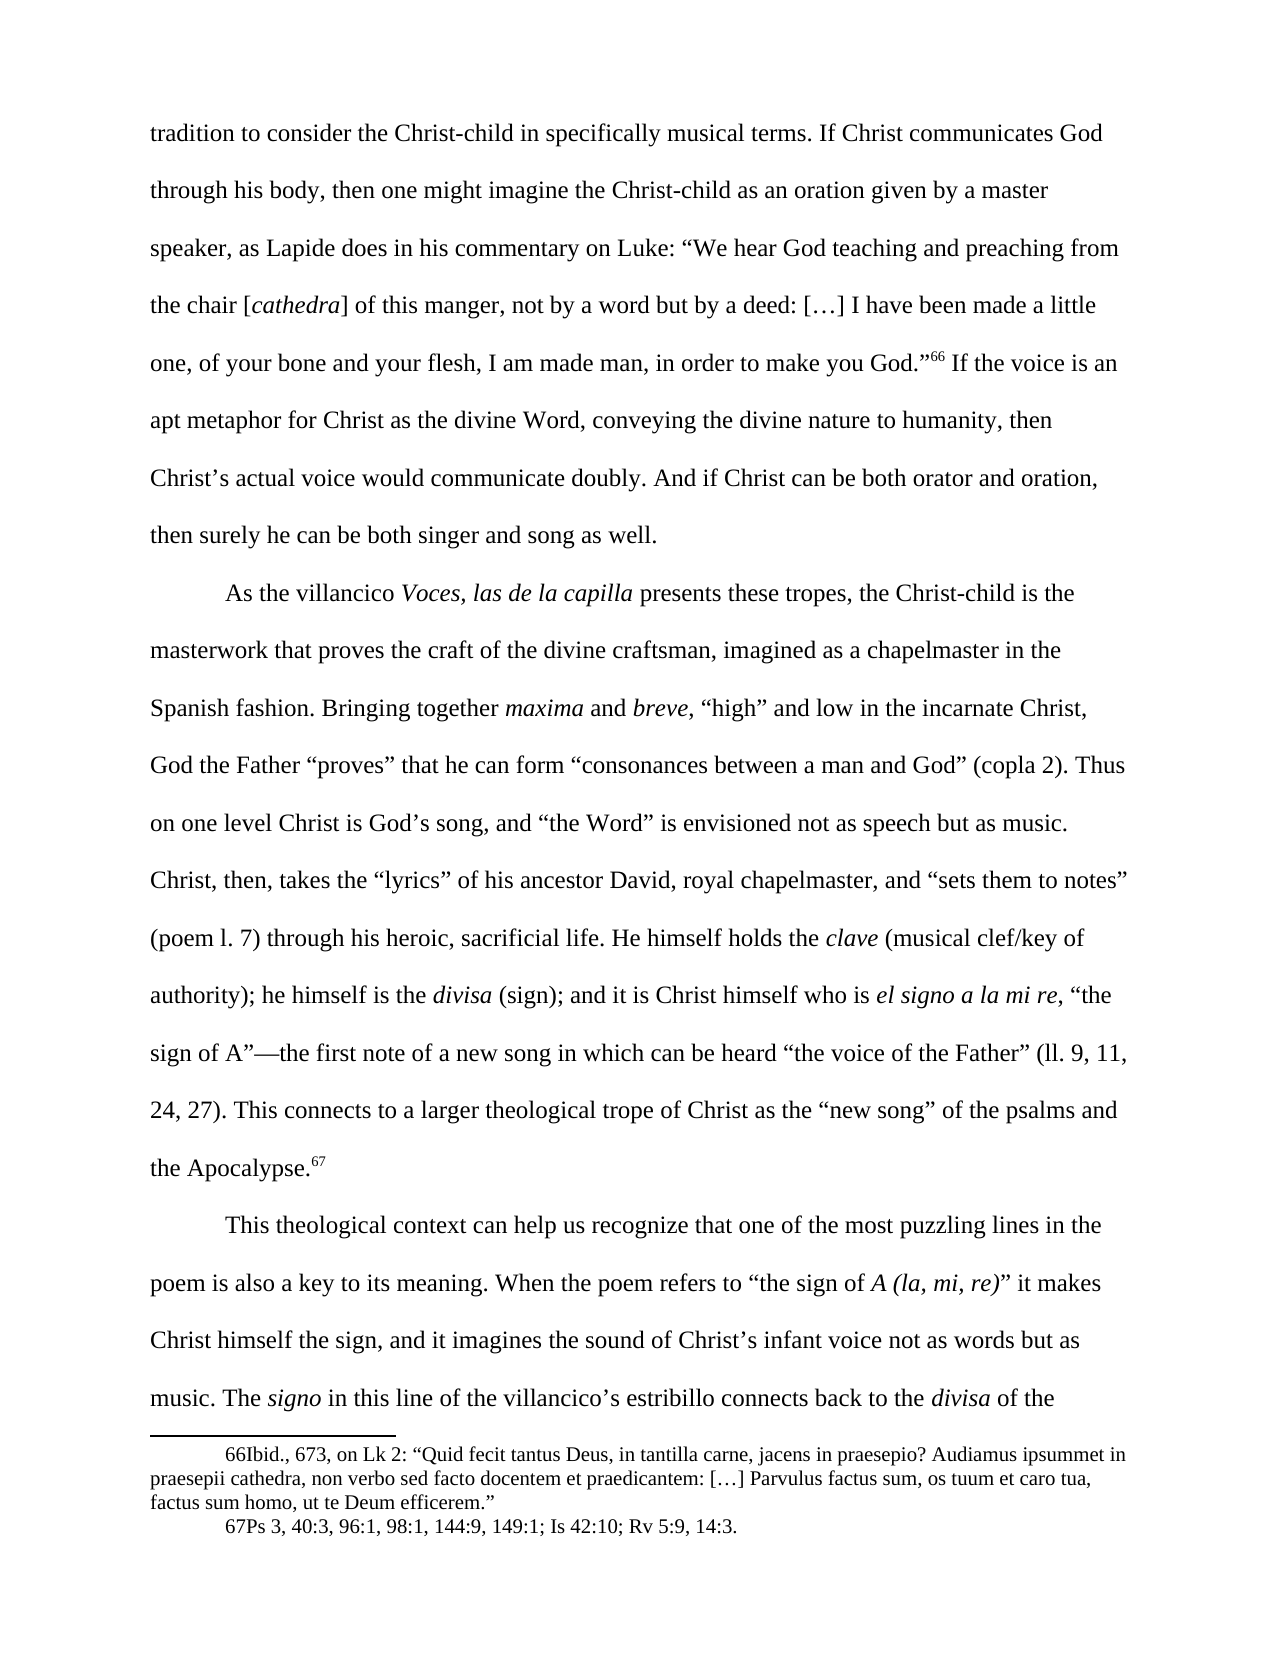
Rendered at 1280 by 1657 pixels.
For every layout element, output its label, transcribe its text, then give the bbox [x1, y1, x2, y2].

text This theological context can help us recognize that one of the most puzzling lines in the poem is also a key to its meaning. When the poem refers to “the sign of A (la, mi, re)” it makes Christ himself the sign, and it imagines the sound of Christ’s infant voice not as words but as music. The signo in this line of the villancico’s estribillo connects back to the divisa of the [150, 1211, 1130, 1412]
text Ibid., 673, on Lk 2: “Quid fecit tantus Deus, in tantilla carne, jacens in praesepio? Audiamus ipsummet in praesepii cathedra, non verbo sed facto docentem et praedicantem: […] Parvulus factus sum, os tuum et caro tua, factus sum homo, ut te Deum efficerem.” [150, 1442, 1130, 1514]
text Ps 3, 40:3, 96:1, 98:1, 144:9, 149:1; Is 42:10; Rv 5:9, 14:3. [150, 1514, 1130, 1538]
text As the villancico Voces, las de la capilla presents these tropes, the Christ-child is the masterwork that proves the craft of the divine craftsman, imagined as a chapelmaster in the Spanish fashion. Bringing together maxima and breve, “high” and low in the incarnate Christ, God the Father “proves” that he can form “consonances between a man and God” (copla 2). Thus on one level Christ is God’s song, and “the Word” is envisioned not as speech but as music. Christ, then, takes the “lyrics” of his ancestor David, royal chapelmaster, and “sets them to notes” (poem l. 7) through his heroic, sacrificial life. He himself holds the clave (musical clef/key of authority); he himself is the divisa (sign); and it is Christ himself who is el signo a la mi re, “the sign of A”—the first note of a new song in which can be heard “the voice of the Father” (ll. 9, 11, 24, 27). This connects to a larger theological trope of Christ as the “new song” of the psalms and the Apocalypse. [150, 578, 1130, 1182]
text tradition to consider the Christ-child in specifically musical terms. If Christ communicates God through his body, then one might imagine the Christ-child as an oration given by a master speaker, as Lapide does in his commentary on Luke: “We hear God teaching and preaching from the chair [cathedra] of this manger, not by a word but by a deed: […] I have been made a little one, of your bone and your flesh, I am made man, in order to make you God.” If the voice is an apt metaphor for Christ as the divine Word, conveying the divine nature to humanity, then Christ’s actual voice would communicate doubly. And if Christ can be both orator and oration, then surely he can be both singer and song as well. [150, 118, 1130, 549]
